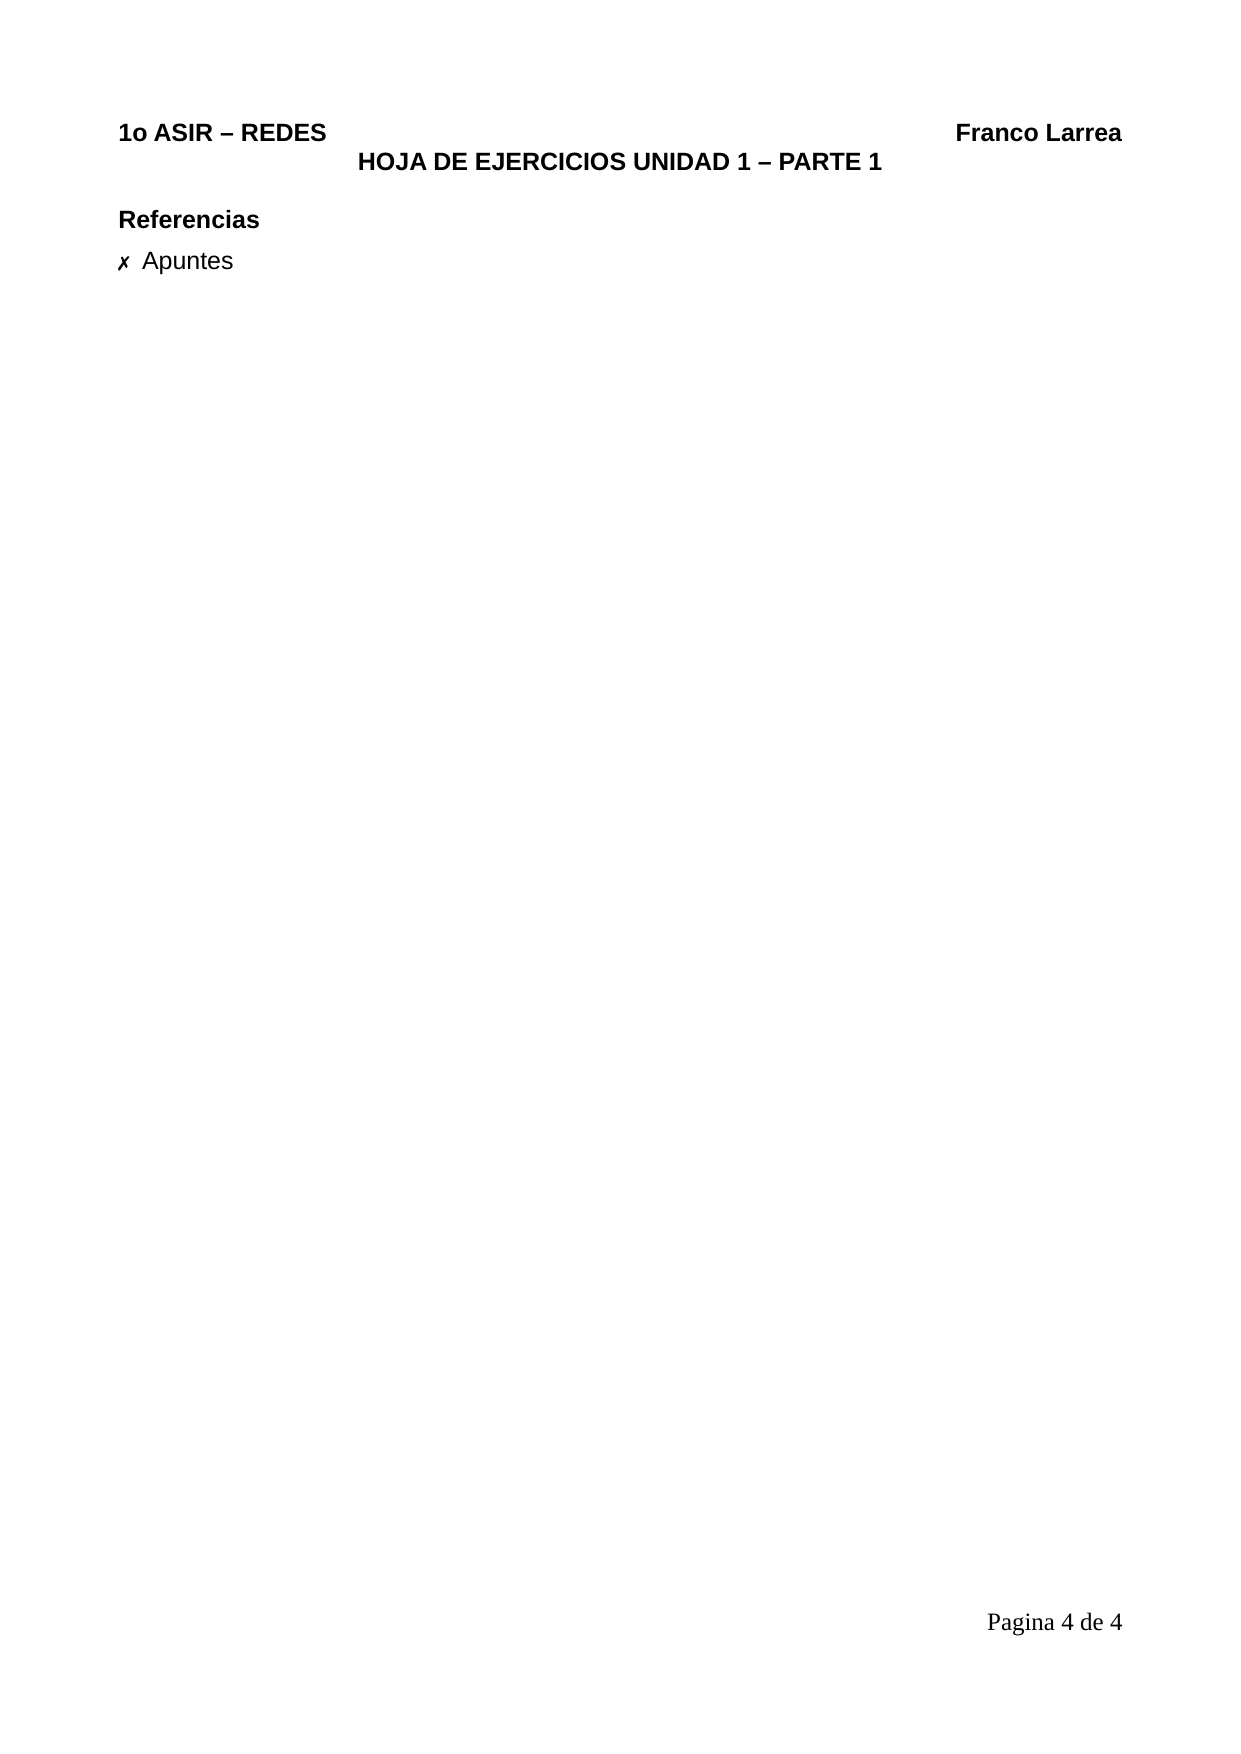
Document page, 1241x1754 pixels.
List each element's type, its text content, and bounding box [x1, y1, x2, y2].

text Referencias [118, 205, 1122, 234]
subtitle Apuntes [118, 246, 1122, 274]
